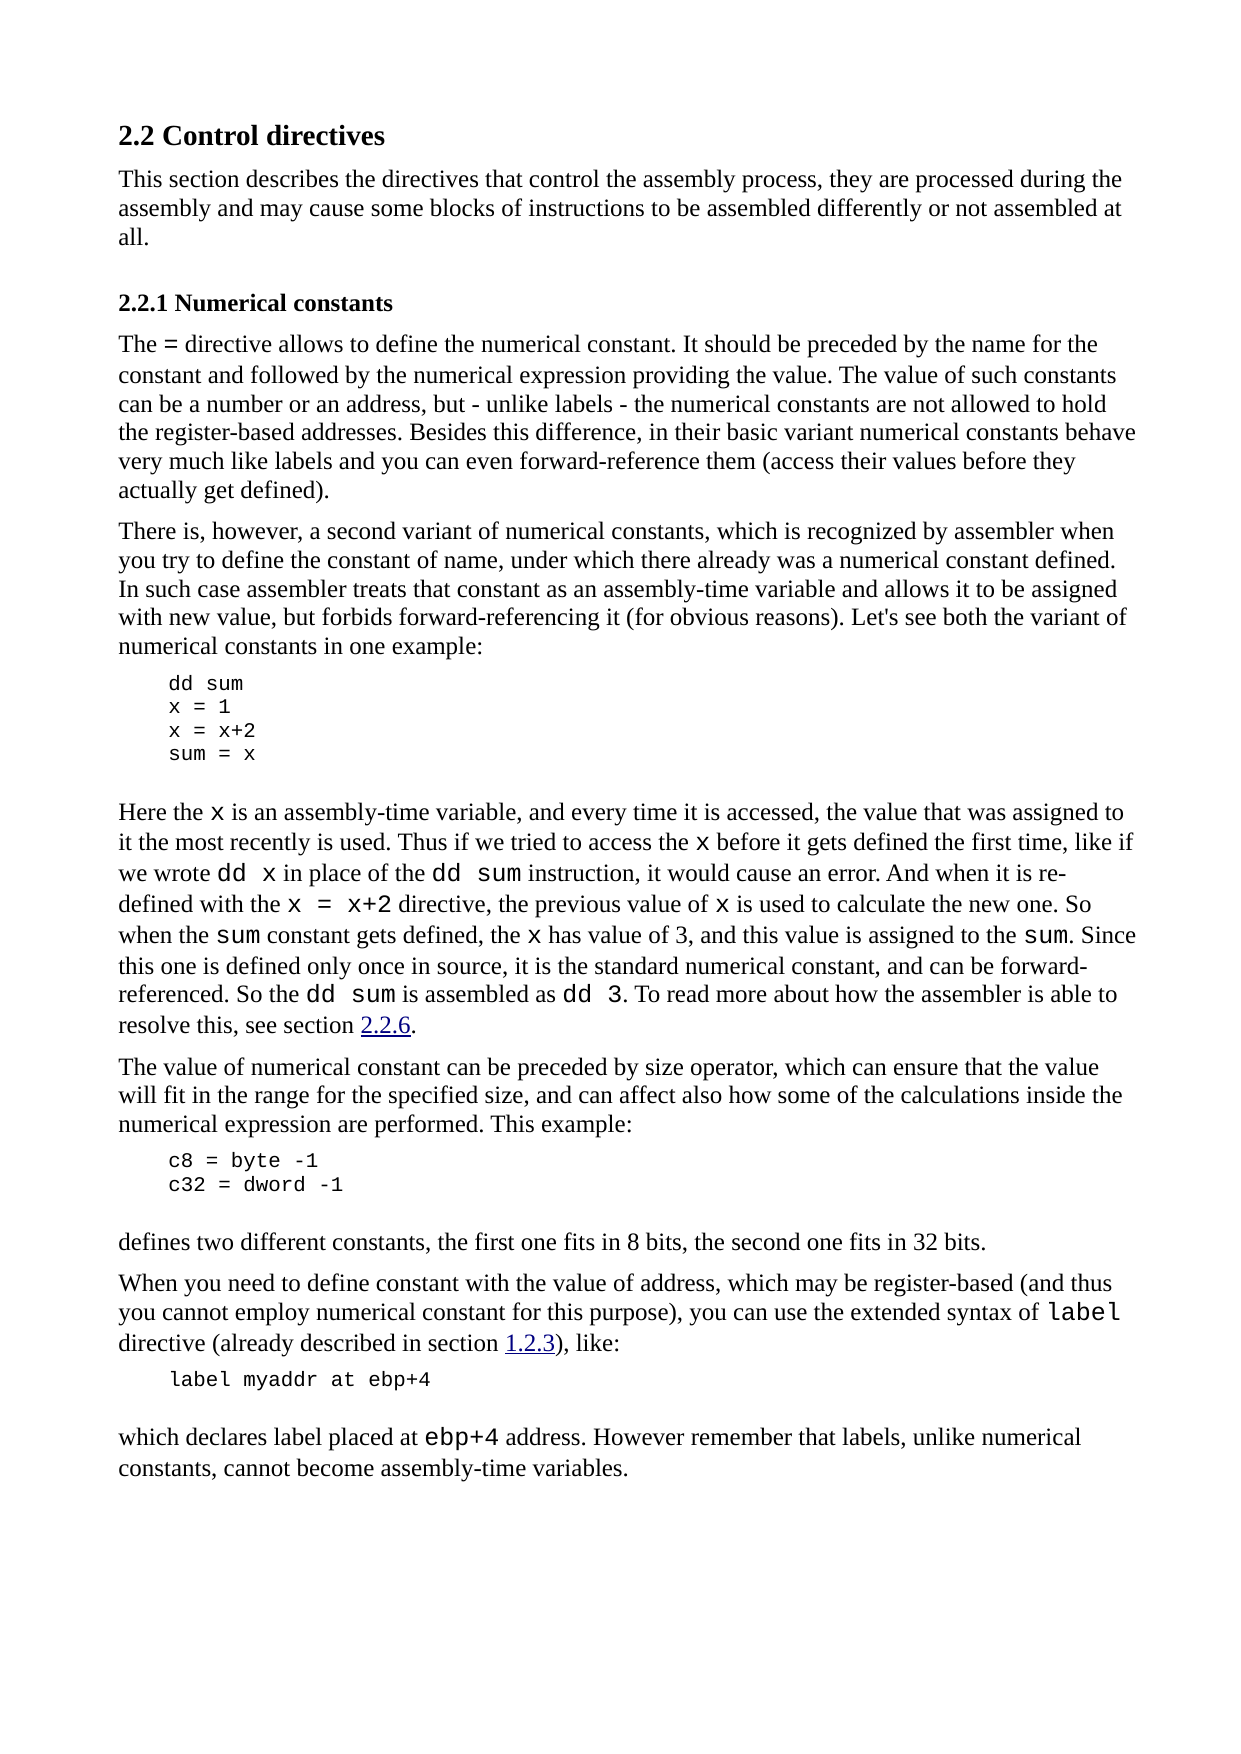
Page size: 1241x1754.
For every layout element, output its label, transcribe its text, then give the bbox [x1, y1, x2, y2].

subtitle 2.2.1 Numerical constants [118, 288, 1137, 317]
text x = x+2 [118, 720, 1137, 743]
text This section describes the directives that control the assembly process, they are processed during the assembly and may cause some blocks of instructions to be assembled differently or not assembled at all. [118, 164, 1137, 250]
text defines two different constants, the first one fits in 8 bits, the second one fits in 32 bits. [118, 1227, 1137, 1256]
text The = directive allows to define the numerical constant. It should be preceded by the name for the constant and followed by the numerical expression providing the value. The value of such constants can be a number or an address, but - unlike labels - the numerical constants are not allowed to hold the register-based addresses. Besides this difference, in their basic variant numerical constants behave very much like labels and you can even forward-reference them (access their values before they actually get defined). [118, 329, 1137, 504]
text There is, however, a second variant of numerical constants, which is recognized by assembler when you try to define the constant of name, under which there already was a numerical constant defined. In such case assembler treats that constant as an assembly-time variable and allows it to be assigned with new value, but forbids forward-referencing it (for obvious reasons). Let's see both the variant of numerical constants in one example: [118, 516, 1137, 660]
text c8 = byte -1 [118, 1150, 1137, 1174]
text When you need to define constant with the value of address, which may be register-based (and thus you cannot employ numerical constant for this purpose), you can use the extended syntax of label directive (already described in section 1.2.3), like: [118, 1268, 1137, 1357]
text which declares label placed at ebp+4 address. However remember that labels, unlike numerical constants, cannot become assembly-time variables. [118, 1422, 1137, 1482]
subtitle 2.2 Control directives [118, 118, 1137, 152]
text c32 = dword -1 [118, 1174, 1137, 1198]
text x = 1 [118, 696, 1137, 720]
text Here the x is an assembly-time variable, and every time it is accessed, the value that was assigned to it the most recently is used. Thus if we tried to access the x before it gets defined the first time, like if we wrote dd x in place of the dd sum instruction, it would cause an error. And when it is re-defined with the x = x+2 directive, the previous value of x is used to calculate the new one. So when the sum constant gets defined, the x has value of 3, and this value is assigned to the sum. Since this one is defined only once in source, it is the standard numerical constant, and can be forward-referenced. So the dd sum is assembled as dd 3. To read more about how the assembler is able to resolve this, see section 2.2.6. [118, 797, 1137, 1039]
text label myaddr at ebp+4 [118, 1369, 1137, 1393]
text sum = x [118, 743, 1137, 767]
text dd sum [118, 672, 1137, 696]
text The value of numerical constant can be preceded by size operator, which can ensure that the value will fit in the range for the specified size, and can affect also how some of the calculations inside the numerical expression are performed. This example: [118, 1052, 1137, 1138]
